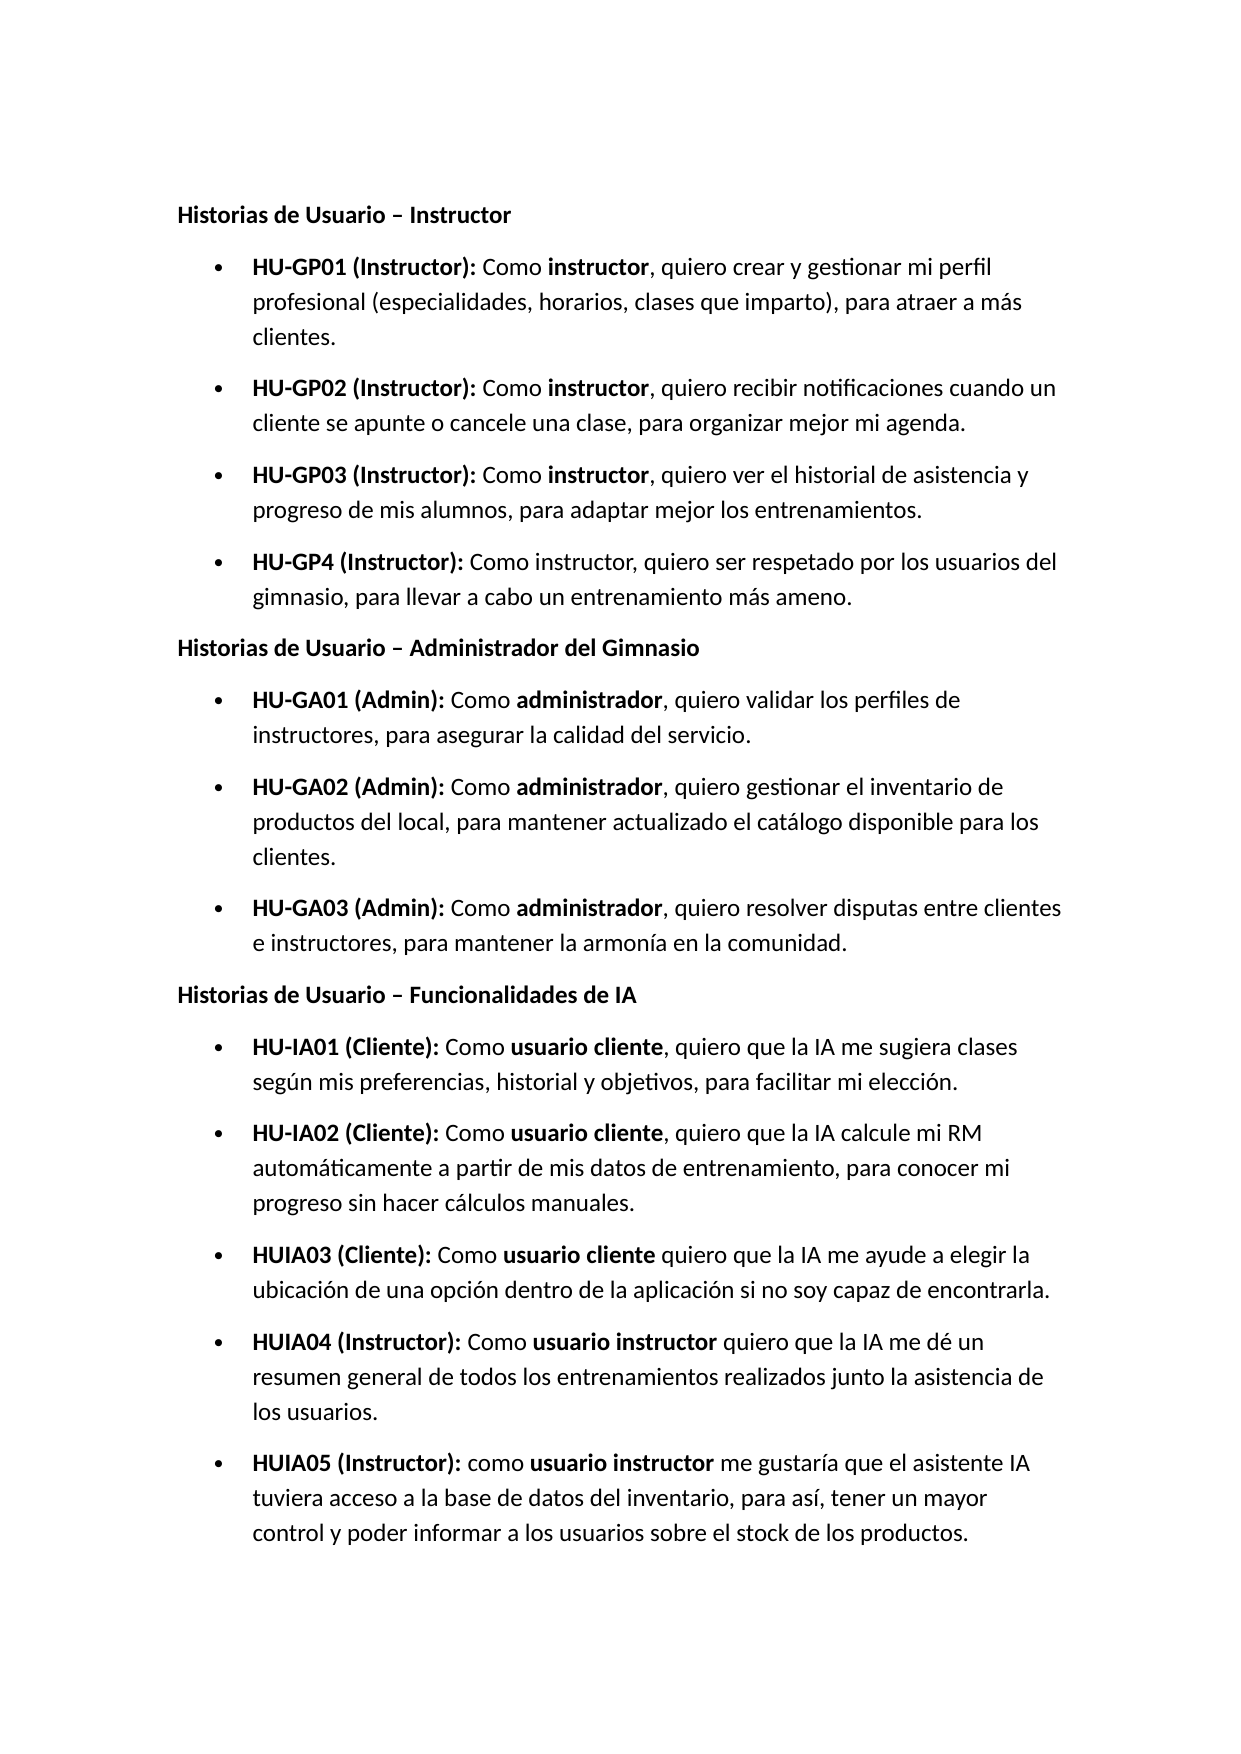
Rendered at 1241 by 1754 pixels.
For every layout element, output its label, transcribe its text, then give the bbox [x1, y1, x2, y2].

text Historias de Usuario – Administrador del Gimnasio [177, 633, 1063, 663]
list HU-GA01 (Admin): Como administrador, quiero validar los perfiles de instructores, para asegurar la calidad del servicio. [215, 684, 1063, 750]
list HUIA04 (Instructor): Como usuario instructor quiero que la IA me dé un resumen general de todos los entrenamientos realizados junto la asistencia de los usuarios. [215, 1326, 1063, 1426]
list HU-IA02 (Cliente): Como usuario cliente, quiero que la IA calcule mi RM automáticamente a partir de mis datos de entrenamiento, para conocer mi progreso sin hacer cálculos manuales. [215, 1118, 1063, 1218]
text Historias de Usuario – Funcionalidades de IA [177, 979, 1063, 1010]
list HUIA03 (Cliente): Como usuario cliente quiero que la IA me ayude a elegir la ubicación de una opción dentro de la aplicación si no soy capaz de encontrarla. [215, 1239, 1063, 1305]
list HU-GP03 (Instructor): Como instructor, quiero ver el historial de asistencia y progreso de mis alumnos, para adaptar mejor los entrenamientos. [215, 459, 1063, 525]
text Historias de Usuario – Instructor [177, 199, 1063, 230]
list HU-GA02 (Admin): Como administrador, quiero gestionar el inventario de productos del local, para mantener actualizado el catálogo disponible para los clientes. [215, 771, 1063, 871]
list HU-GP02 (Instructor): Como instructor, quiero recibir notificaciones cuando un cliente se apunte o cancele una clase, para organizar mejor mi agenda. [215, 373, 1063, 438]
list HU-IA01 (Cliente): Como usuario cliente, quiero que la IA me sugiera clases según mis preferencias, historial y objetivos, para facilitar mi elección. [215, 1031, 1063, 1096]
list HU-GP01 (Instructor): Como instructor, quiero crear y gestionar mi perfil profesional (especialidades, horarios, clases que imparto), para atraer a más clientes. [215, 251, 1063, 351]
list HU-GP4 (Instructor): Como instructor, quiero ser respetado por los usuarios del gimnasio, para llevar a cabo un entrenamiento más ameno. [215, 546, 1063, 611]
list HU-GA03 (Admin): Como administrador, quiero resolver disputas entre clientes e instructores, para mantener la armonía en la comunidad. [215, 893, 1063, 958]
list HUIA05 (Instructor): como usuario instructor me gustaría que el asistente IA tuviera acceso a la base de datos del inventario, para así, tener un mayor control y poder informar a los usuarios sobre el stock de los productos. [215, 1448, 1063, 1548]
